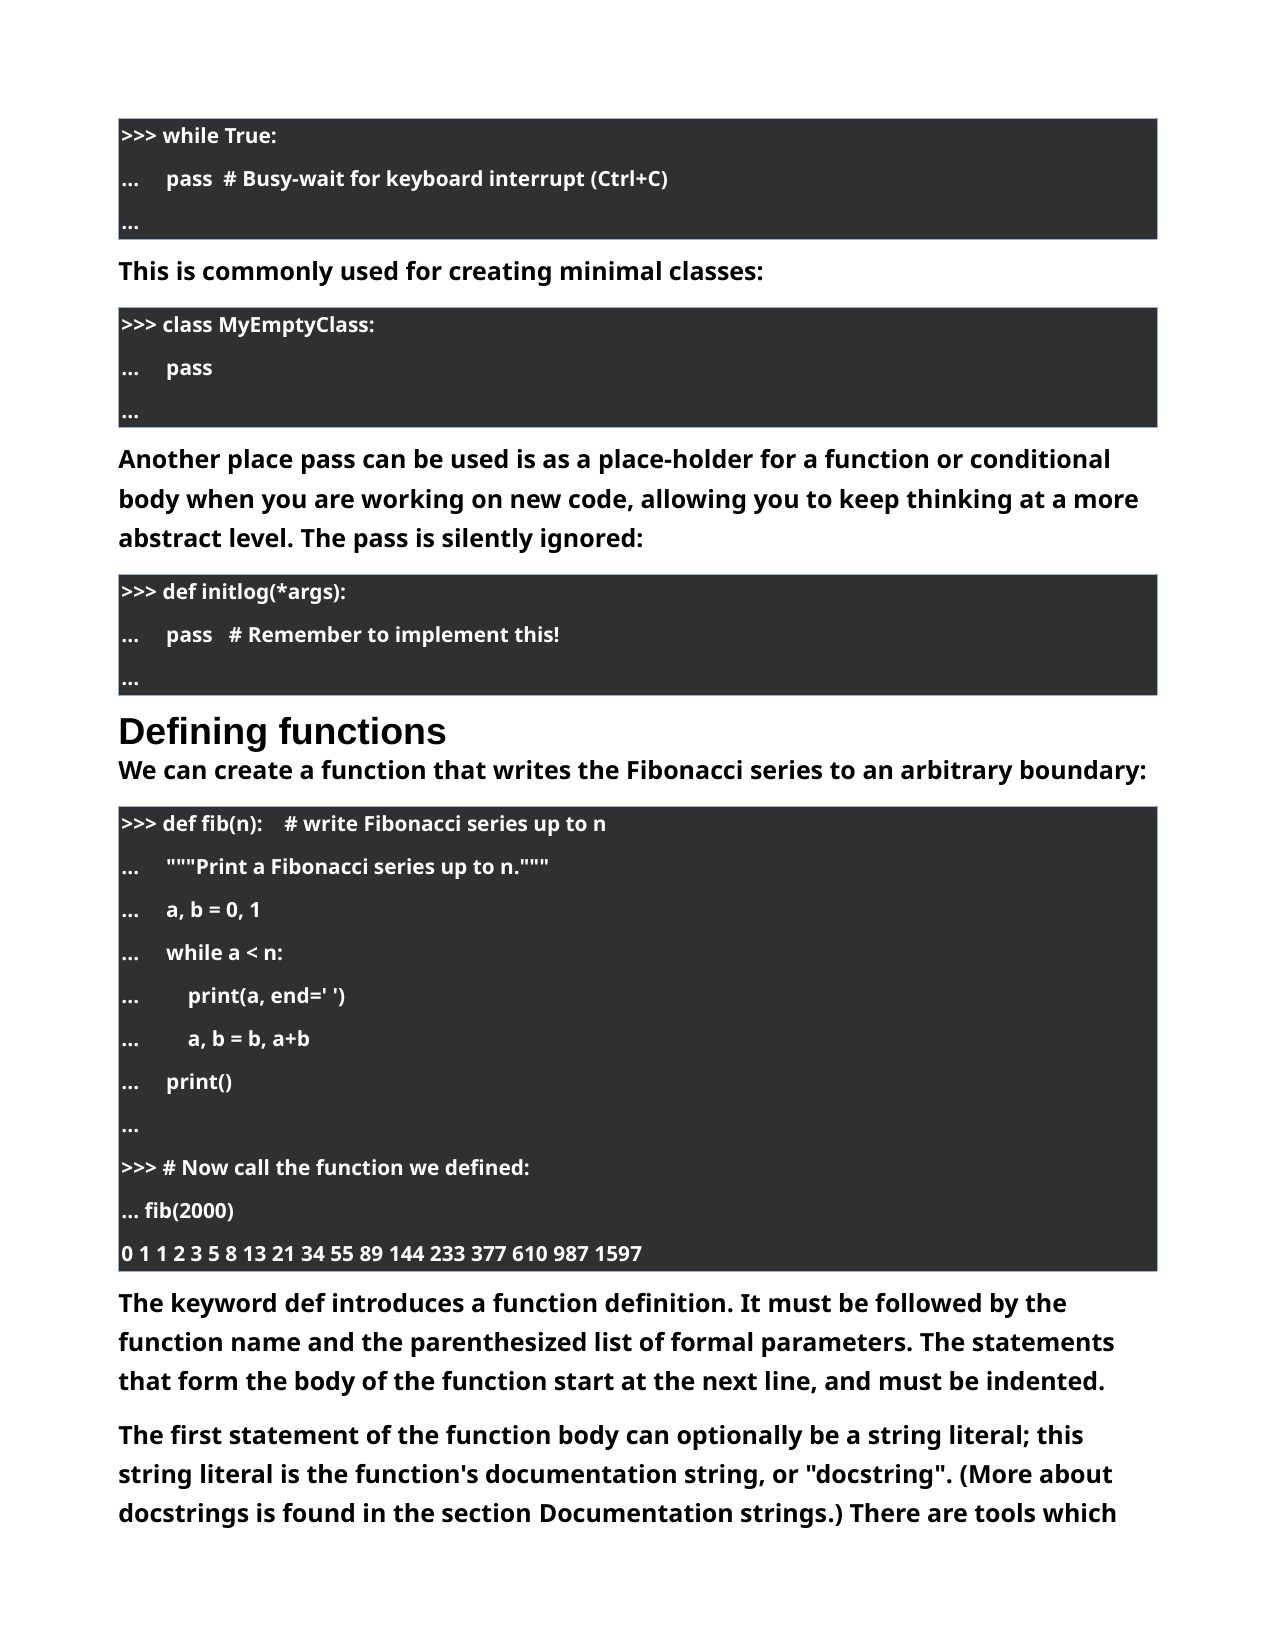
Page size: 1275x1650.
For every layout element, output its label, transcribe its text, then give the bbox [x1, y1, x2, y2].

text Another place pass can be used is as a place-holder for a function or conditional body when you are working on new code, allowing you to keep thinking at a more abstract level. The pass is silently ignored: [118, 442, 1157, 554]
text ... pass [119, 350, 1157, 381]
text >>> def initlog(*args): [119, 575, 1157, 606]
text ... pass # Busy-wait for keyboard interrupt (Ctrl+C) [119, 161, 1157, 193]
text The first statement of the function body can optionally be a string literal; this string literal is the function's documentation string, or "docstring". (More about docstrings is found in the section Documentation strings.) There are tools which [118, 1417, 1157, 1530]
text The keyword def introduces a function definition. It must be followed by the function name and the parenthesized list of formal parameters. The statements that form the body of the function start at the next line, and must be indented. [118, 1285, 1157, 1398]
text ... a, b = 0, 1 [119, 892, 1157, 924]
text >>> while True: [119, 119, 1157, 149]
text ... """Print a Fibonacci series up to n.""" [119, 849, 1157, 881]
text >>> class MyEmptyClass: [119, 308, 1157, 338]
text ... [119, 1107, 1157, 1139]
text We can create a function that writes the Fibonacci series to an arbitrary boundary: [118, 752, 1157, 786]
subtitle Defining functions [118, 709, 1157, 752]
text ... a, b = b, a+b [119, 1021, 1157, 1053]
text ... [119, 204, 1157, 239]
text ... fib(2000) [119, 1193, 1157, 1225]
text This is commonly used for creating minimal classes: [118, 253, 1157, 287]
text ... print(a, end=' ') [119, 978, 1157, 1010]
text ... while a < n: [119, 935, 1157, 967]
text ... print() [119, 1064, 1157, 1096]
text >>> # Now call the function we defined: [119, 1150, 1157, 1182]
text ... [119, 660, 1157, 695]
text ... [119, 393, 1157, 427]
text ... pass # Remember to implement this! [119, 617, 1157, 649]
text >>> def fib(n): # write Fibonacci series up to n [119, 807, 1157, 838]
text 0 1 1 2 3 5 8 13 21 34 55 89 144 233 377 610 987 1597 [119, 1236, 1157, 1271]
